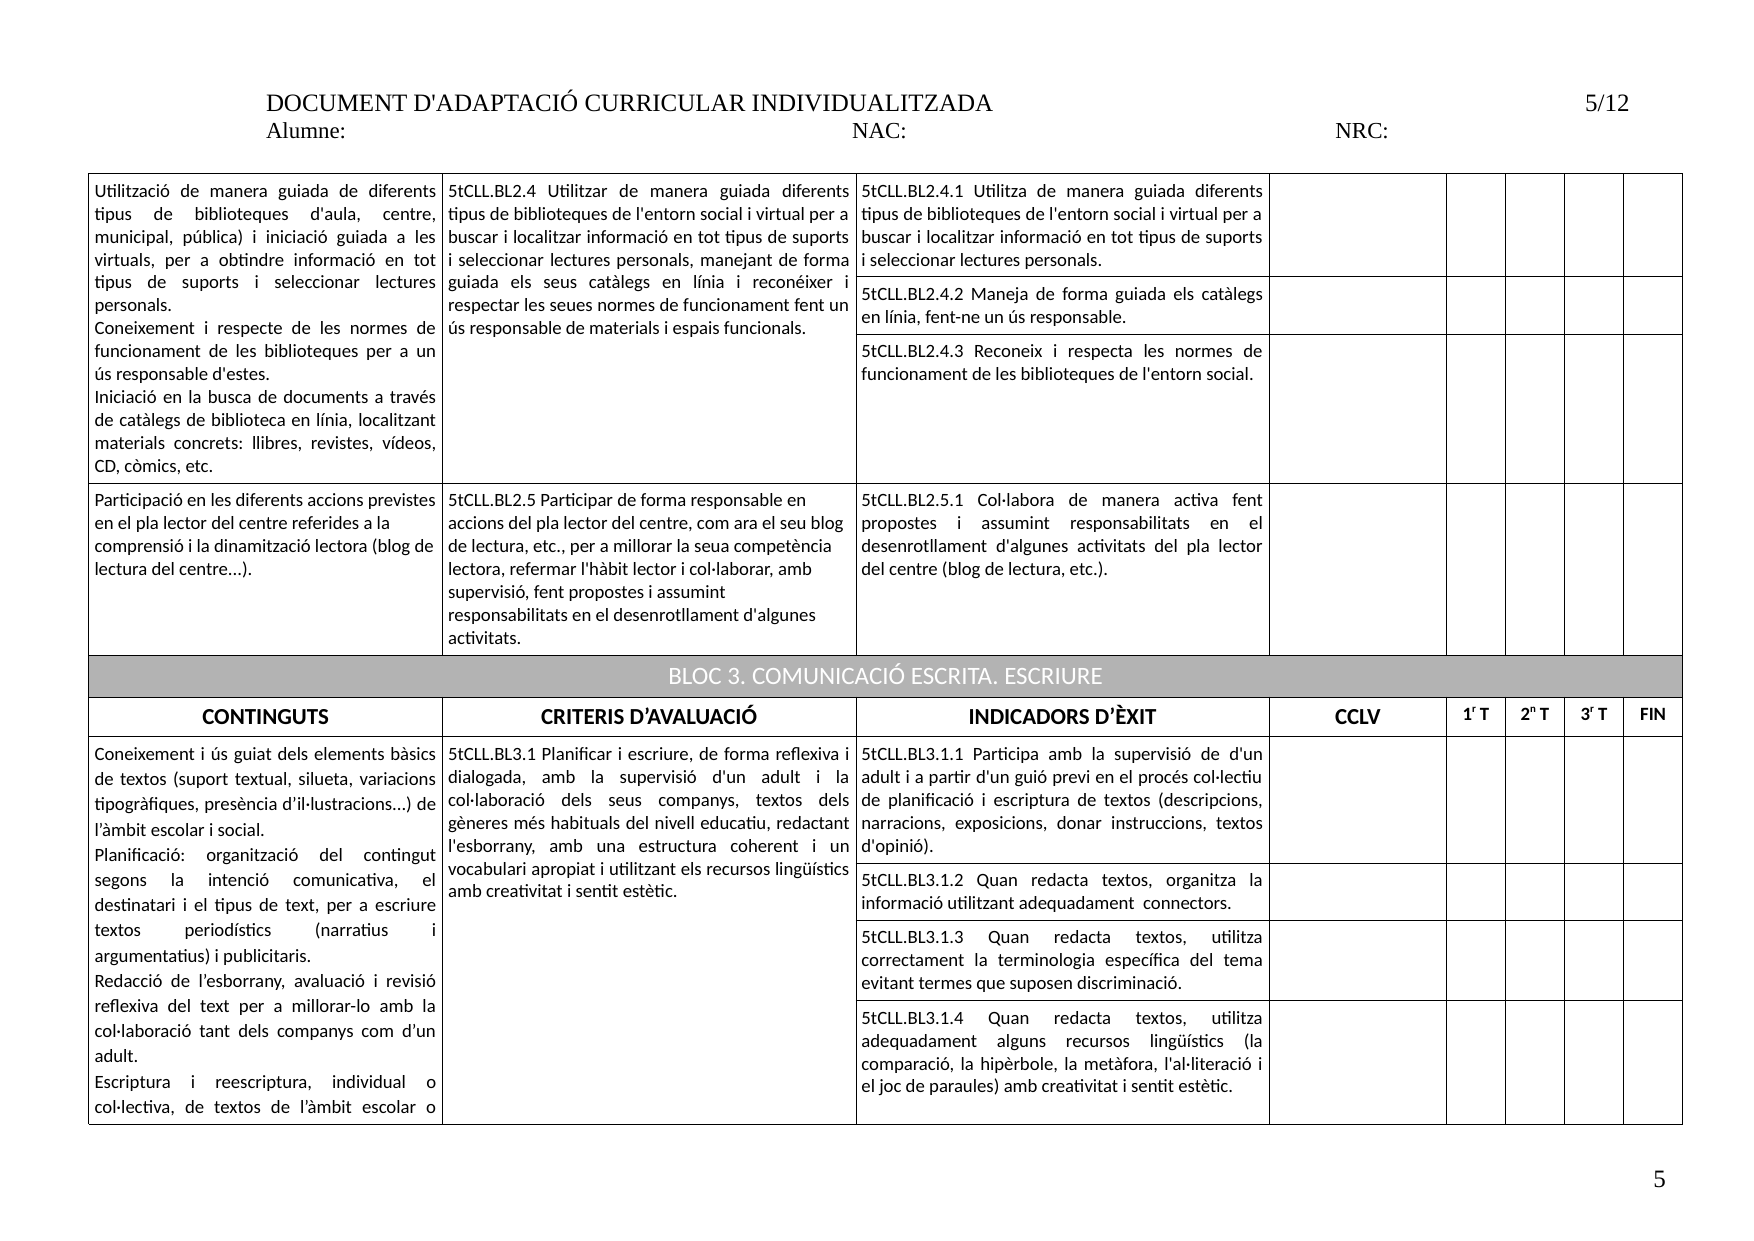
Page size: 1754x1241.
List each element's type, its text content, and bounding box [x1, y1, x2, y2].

table_cell 5tCLL.BL3.1 Planificar i escriure, de forma reflexiva i dialogada, amb la supervisió d'un adult i la col·laboració dels seus companys, textos dels gèneres més habituals del nivell educatiu, redactant l'esborrany, amb una estructura coherent i un vocabulari apropiat i utilitzant els recursos lingüístics amb creativitat i sentit estètic. [443, 737, 856, 1124]
table_cell [1270, 277, 1446, 334]
table_cell CRITERIS D’AVALUACIÓ [443, 698, 856, 736]
table_cell [1624, 174, 1682, 276]
table_cell [1624, 864, 1682, 920]
table_cell BLOC 3. COMUNICACIÓ ESCRITA. ESCRIURE [89, 656, 1682, 697]
table_cell 5tCLL.BL3.1.1 Participa amb la supervisió de d'un adult i a partir d'un guió previ en el procés col·lectiu de planificació i escriptura de textos (descripcions, narracions, exposicions, donar instruccions, textos d'opinió). [857, 737, 1269, 862]
table_cell [1565, 1001, 1623, 1124]
table_cell [1447, 1001, 1505, 1124]
table_cell 2n T [1506, 698, 1564, 736]
table_cell Utilització de manera guiada de diferents tipus de biblioteques d'aula, centre, municipal, pública) i iniciació guiada a les virtuals, per a obtindre informació en tot tipus de suports i seleccionar lectures personals. Coneixement i respecte de les normes de funcionament de les biblioteques per a un ús responsable d'estes. Iniciació en la busca de documents a través de catàlegs de biblioteca en línia, localitzant materials concrets: llibres, revistes, vídeos, CD, còmics, etc. [89, 174, 442, 483]
table_cell 5tCLL.BL2.4.3 Reconeix i respecta les normes de funcionament de les biblioteques de l'entorn social. [857, 335, 1269, 483]
table_cell [1565, 335, 1623, 483]
table_cell 5tCLL.BL2.4.1 Utilitza de manera guiada diferents tipus de biblioteques de l'entorn social i virtual per a buscar i localitzar informació en tot tipus de suports i seleccionar lectures personals. [857, 174, 1269, 276]
table_cell [1270, 921, 1446, 1000]
table_cell [1565, 484, 1623, 654]
table_cell Participació en les diferents accions previstes en el pla lector del centre referides a la comprensió i la dinamització lectora (blog de lectura del centre...). [89, 484, 442, 654]
table_cell [1447, 921, 1505, 1000]
table_cell [1506, 737, 1564, 862]
table_cell [1506, 174, 1564, 276]
table_cell [1506, 277, 1564, 334]
table_cell [1447, 335, 1505, 483]
table_cell [1565, 737, 1623, 862]
table_cell 5tCLL.BL3.1.2 Quan redacta textos, organitza la informació utilitzant adequadament connectors. [857, 864, 1269, 920]
table_cell CCLV [1270, 698, 1446, 736]
table_cell [1506, 1001, 1564, 1124]
table_cell [1447, 737, 1505, 862]
table_cell 5tCLL.BL2.4 Utilitzar de manera guiada diferents tipus de biblioteques de l'entorn social i virtual per a buscar i localitzar informació en tot tipus de suports i seleccionar lectures personals, manejant de forma guiada els seus catàlegs en línia i reconéixer i respectar les seues normes de funcionament fent un ús responsable de materials i espais funcionals. [443, 174, 856, 483]
table_cell [1624, 335, 1682, 483]
table_cell FIN [1624, 698, 1682, 736]
table_cell 5tCLL.BL2.4.2 Maneja de forma guiada els catàlegs en línia, fent-ne un ús responsable. [857, 277, 1269, 334]
table_cell [1506, 335, 1564, 483]
table_cell [1270, 484, 1446, 654]
table_cell [1565, 921, 1623, 1000]
table_cell [1270, 1001, 1446, 1124]
table_cell [1270, 737, 1446, 862]
table_cell [1270, 864, 1446, 920]
table_cell [1447, 277, 1505, 334]
table_cell 5tCLL.BL3.1.3 Quan redacta textos, utilitza correctament la terminologia específica del tema evitant termes que suposen discriminació. [857, 921, 1269, 1000]
table_cell [1270, 174, 1446, 276]
table_cell [1447, 864, 1505, 920]
table_cell 5tCLL.BL3.1.4 Quan redacta textos, utilitza adequadament alguns recursos lingüístics (la comparació, la hipèrbole, la metàfora, l'al·literació i el joc de paraules) amb creativitat i sentit estètic. [857, 1001, 1269, 1124]
table_cell [1565, 864, 1623, 920]
table_cell [1565, 277, 1623, 334]
table_cell 5tCLL.BL2.5.1 Col·labora de manera activa fent propostes i assumint responsabilitats en el desenrotllament d'algunes activitats del pla lector del centre (blog de lectura, etc.). [857, 484, 1269, 654]
table_cell 3r T [1565, 698, 1623, 736]
table_cell [1447, 174, 1505, 276]
table_cell [1624, 277, 1682, 334]
table_cell [1565, 174, 1623, 276]
table_cell [1624, 921, 1682, 1000]
table_cell [1624, 484, 1682, 654]
table_cell 5tCLL.BL2.5 Participar de forma responsable en accions del pla lector del centre, com ara el seu blog de lectura, etc., per a millorar la seua competència lectora, refermar l'hàbit lector i col·laborar, amb supervisió, fent propostes i assumint responsabilitats en el desenrotllament d'algunes activitats. [443, 484, 856, 654]
table_cell [1506, 864, 1564, 920]
table_cell [1624, 737, 1682, 862]
table_cell 1r T [1447, 698, 1505, 736]
table_cell Coneixement i ús guiat dels elements bàsics de textos (suport textual, silueta, variacions tipogràfiques, presència d’il·lustracions...) de l’àmbit escolar i social. Planificació: organització del contingut segons la intenció comunicativa, el destinatari i el tipus de text, per a escriure textos periodístics (narratius i argumentatius) i publicitaris. Redacció de l’esborrany, avaluació i revisió reflexiva del text per a millorar-lo amb la col·laboració tant dels companys com d’un adult. Escriptura i reescriptura, individual o col·lectiva, de textos de l’àmbit escolar o [89, 737, 442, 1124]
table_cell [1506, 484, 1564, 654]
table_cell [1624, 1001, 1682, 1124]
table_cell [1270, 335, 1446, 483]
table_cell INDICADORS D’ÈXIT [857, 698, 1269, 736]
table_cell [1506, 921, 1564, 1000]
table_cell [1447, 484, 1505, 654]
table_cell CONTINGUTS [89, 698, 442, 736]
